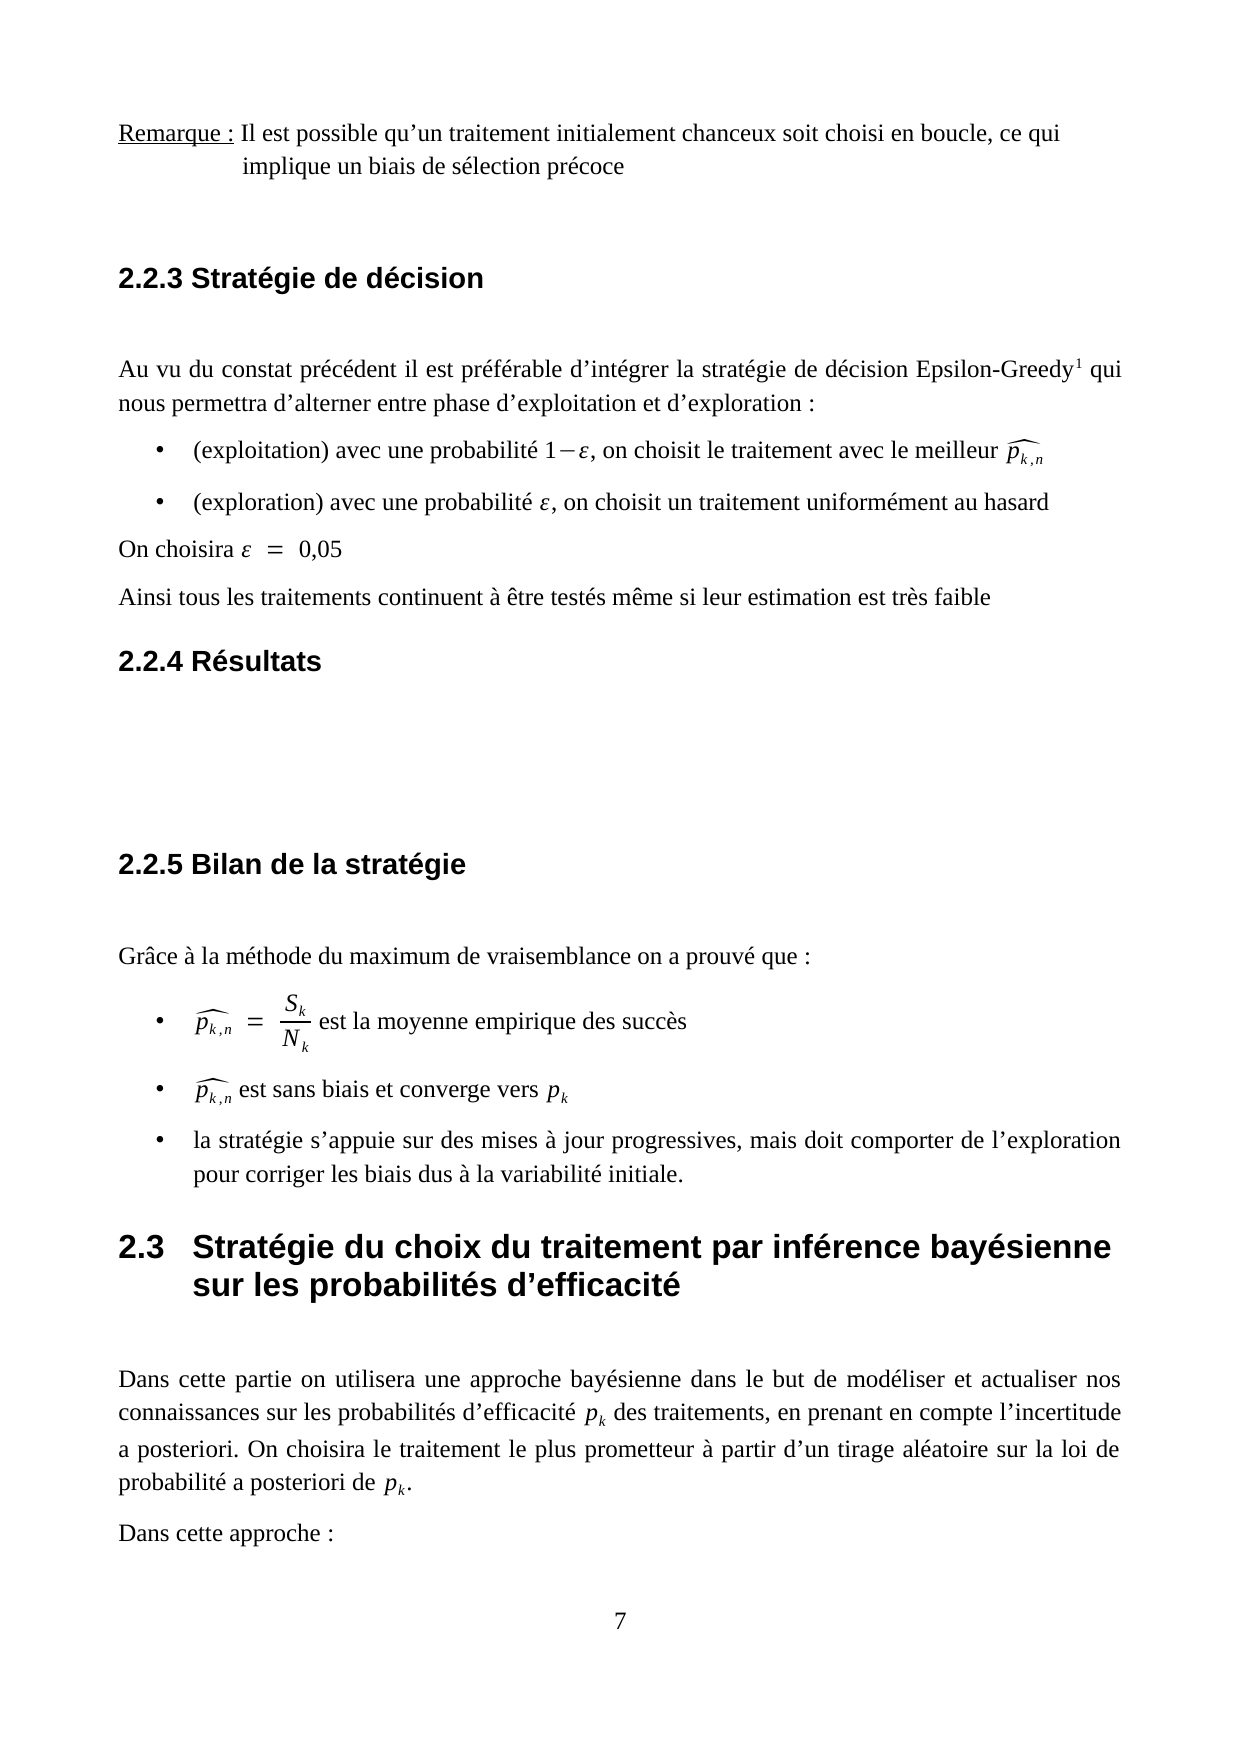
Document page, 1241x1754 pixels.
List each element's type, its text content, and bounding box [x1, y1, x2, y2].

text Ainsi tous les traitements continuent à être testés même si leur estimation est très faible [118, 582, 1122, 611]
subtitle 2.2.4 Résultats [118, 644, 1122, 677]
subtitle 2.2.3 Stratégie de décision [118, 261, 1122, 294]
list est sans biais et converge vers [156, 1074, 1122, 1107]
list la stratégie s’appuie sur des mises à jour progressives, mais doit comporter de l’exploration pour corriger les biais dus à la variabilité initiale. [156, 1126, 1122, 1187]
subtitle 2.3 Stratégie du choix du traitement par inférence bayésienne sur les probabilités d’efficacité [118, 1227, 1122, 1304]
list est la moyenne empirique des succès [156, 989, 1122, 1055]
text Grâce à la méthode du maximum de vraisemblance on a prouvé que : [118, 941, 1122, 970]
subtitle 2.2.5 Bilan de la stratégie [118, 847, 1122, 881]
list (exploration) avec une probabilité , on choisit un traitement uniformément au hasard [156, 487, 1122, 515]
text Remarque : Il est possible qu’un traitement initialement chanceux soit choisi en boucle, ce qui implique un biais de sélection précoce [118, 118, 1122, 180]
text Dans cette partie on utilisera une approche bayésienne dans le but de modéliser et actualiser nos connaissances sur les probabilités d’efficacité des traitements, en prenant en compte l’incertitude a posteriori. On choisira le traitement le plus prometteur à partir d’un tirage aléatoire sur la loi de probabilité a posteriori de . [118, 1364, 1122, 1499]
text Dans cette approche : [118, 1518, 1122, 1547]
text Au vu du constat précédent il est préférable d’intégrer la stratégie de décision Epsilon-Greedy1 qui nous permettra d’alterner entre phase d’exploitation et d’exploration : [118, 354, 1122, 416]
list (exploitation) avec une probabilité , on choisit le traitement avec le meilleur [156, 435, 1122, 468]
text On choisira [118, 534, 1122, 563]
